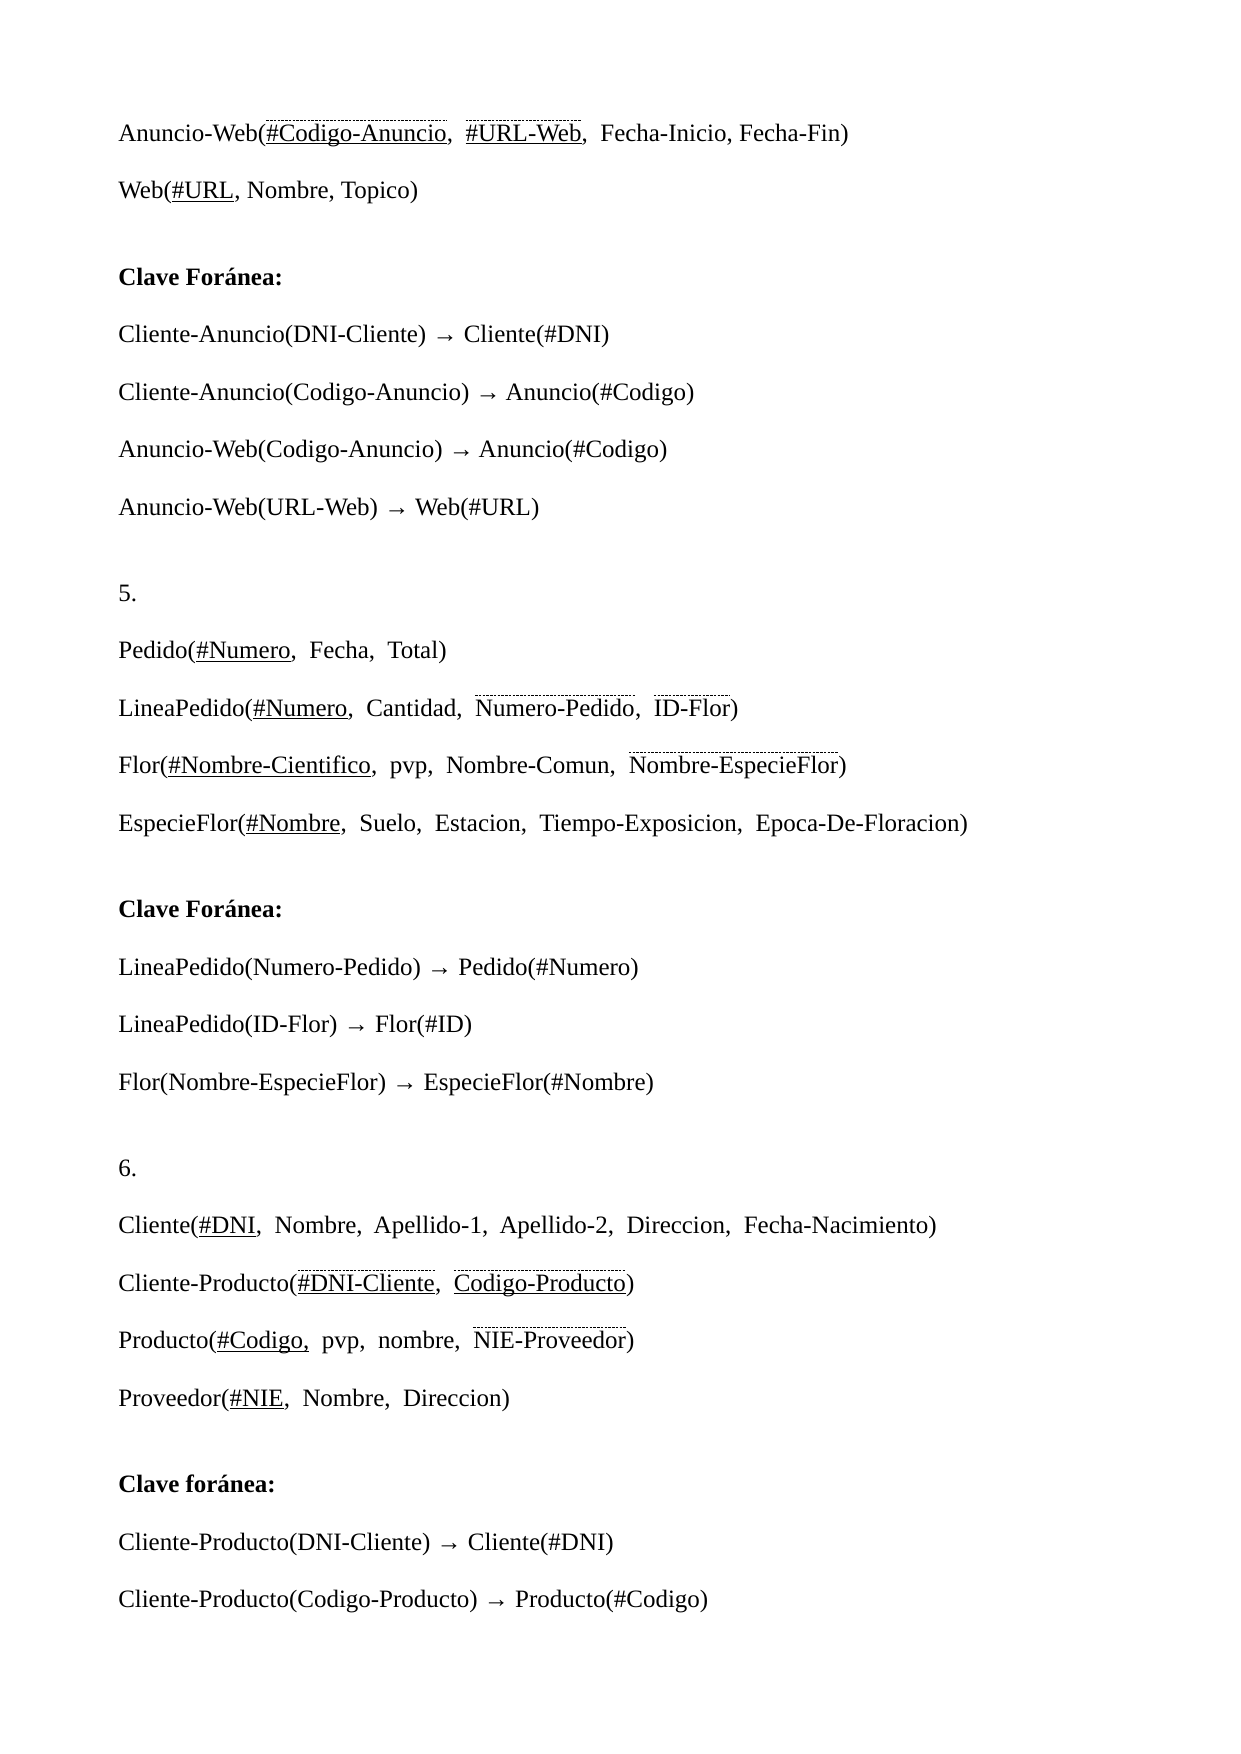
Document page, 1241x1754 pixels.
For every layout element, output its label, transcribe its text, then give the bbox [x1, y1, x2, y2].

text Anuncio-Web(#Codigo-Anuncio, #URL-Web, Fecha-Inicio, Fecha-Fin) [118, 118, 1122, 147]
text Proveedor(#NIE, Nombre, Direccion) [118, 1383, 1122, 1412]
text Web(#URL, Nombre, Topico) [118, 176, 1122, 204]
text Pedido(#Numero, Fecha, Total) [118, 636, 1122, 664]
text Cliente-Producto(DNI-Cliente) → Cliente(#DNI) [118, 1527, 1122, 1556]
text Cliente-Producto(#DNI-Cliente, Codigo-Producto) [118, 1268, 1122, 1297]
text EspecieFlor(#Nombre, Suelo, Estacion, Tiempo-Exposicion, Epoca-De-Floracion) [118, 808, 1122, 837]
text Flor(Nombre-EspecieFlor) → EspecieFlor(#Nombre) [118, 1067, 1122, 1096]
text Clave foránea: [118, 1469, 1122, 1498]
text Clave Foránea: [118, 262, 1122, 291]
text LineaPedido(Numero-Pedido) → Pedido(#Numero) [118, 952, 1122, 981]
text LineaPedido(ID-Flor) → Flor(#ID) [118, 1009, 1122, 1038]
text LineaPedido(#Numero, Cantidad, Numero-Pedido, ID-Flor) [118, 693, 1122, 722]
text Cliente-Anuncio(Codigo-Anuncio) → Anuncio(#Codigo) [118, 377, 1122, 406]
text Cliente-Anuncio(DNI-Cliente) → Cliente(#DNI) [118, 319, 1122, 348]
text Flor(#Nombre-Cientifico, pvp, Nombre-Comun, Nombre-EspecieFlor) [118, 751, 1122, 779]
text Cliente-Producto(Codigo-Producto) → Producto(#Codigo) [118, 1584, 1122, 1613]
text Anuncio-Web(URL-Web) → Web(#URL) [118, 492, 1122, 521]
text Producto(#Codigo, pvp, nombre, NIE-Proveedor) [118, 1326, 1122, 1354]
text Cliente(#DNI, Nombre, Apellido-1, Apellido-2, Direccion, Fecha-Nacimiento) [118, 1211, 1122, 1239]
text 5. [118, 578, 1122, 607]
text Anuncio-Web(Codigo-Anuncio) → Anuncio(#Codigo) [118, 434, 1122, 463]
text Clave Foránea: [118, 894, 1122, 923]
text 6. [118, 1153, 1122, 1182]
